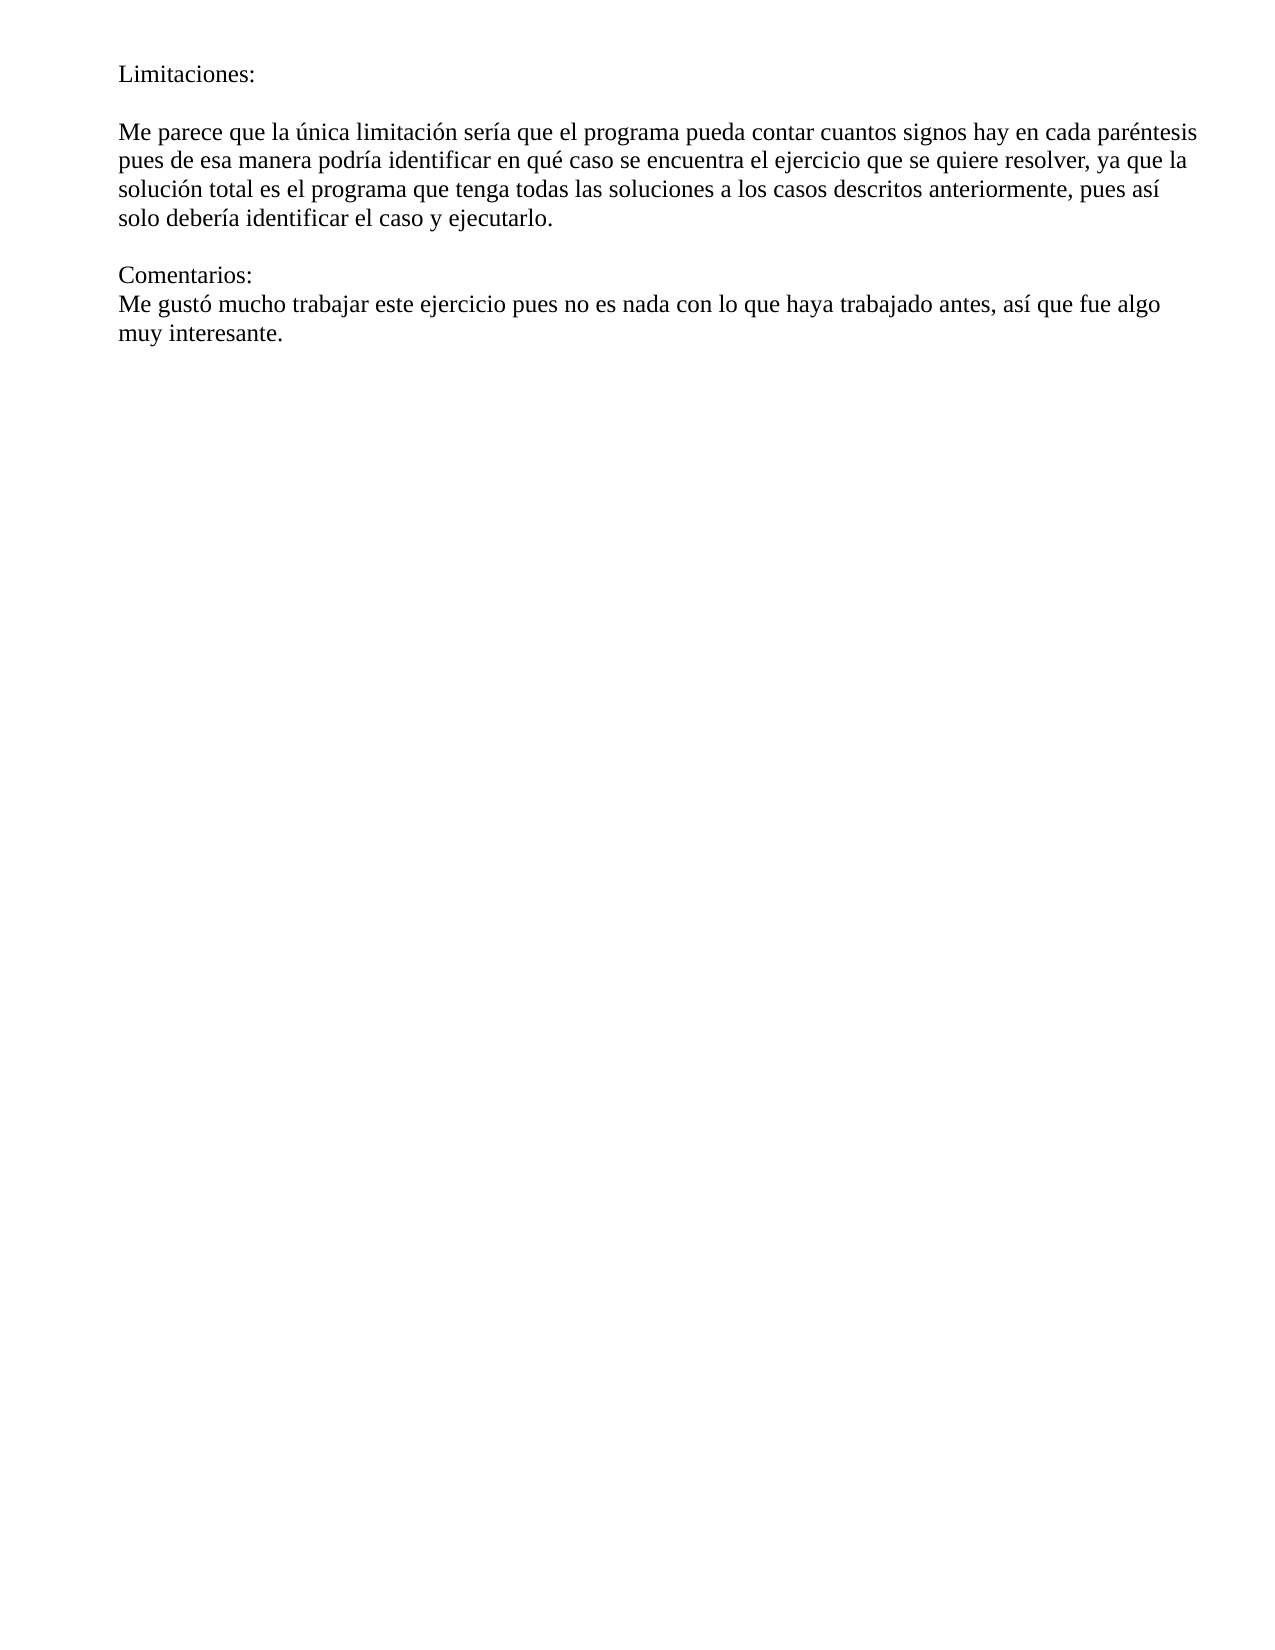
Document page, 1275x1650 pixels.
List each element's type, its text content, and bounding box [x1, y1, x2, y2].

text Limitaciones: [118, 59, 1205, 88]
text Comentarios: [118, 260, 1205, 289]
text Me gustó mucho trabajar este ejercicio pues no es nada con lo que haya trabajado antes, así que fue algo muy interesante. [118, 289, 1205, 347]
text Me parece que la única limitación sería que el programa pueda contar cuantos signos hay en cada paréntesis pues de esa manera podría identificar en qué caso se encuentra el ejercicio que se quiere resolver, ya que la solución total es el programa que tenga todas las soluciones a los casos descritos anteriormente, pues así solo debería identificar el caso y ejecutarlo. [118, 117, 1205, 232]
